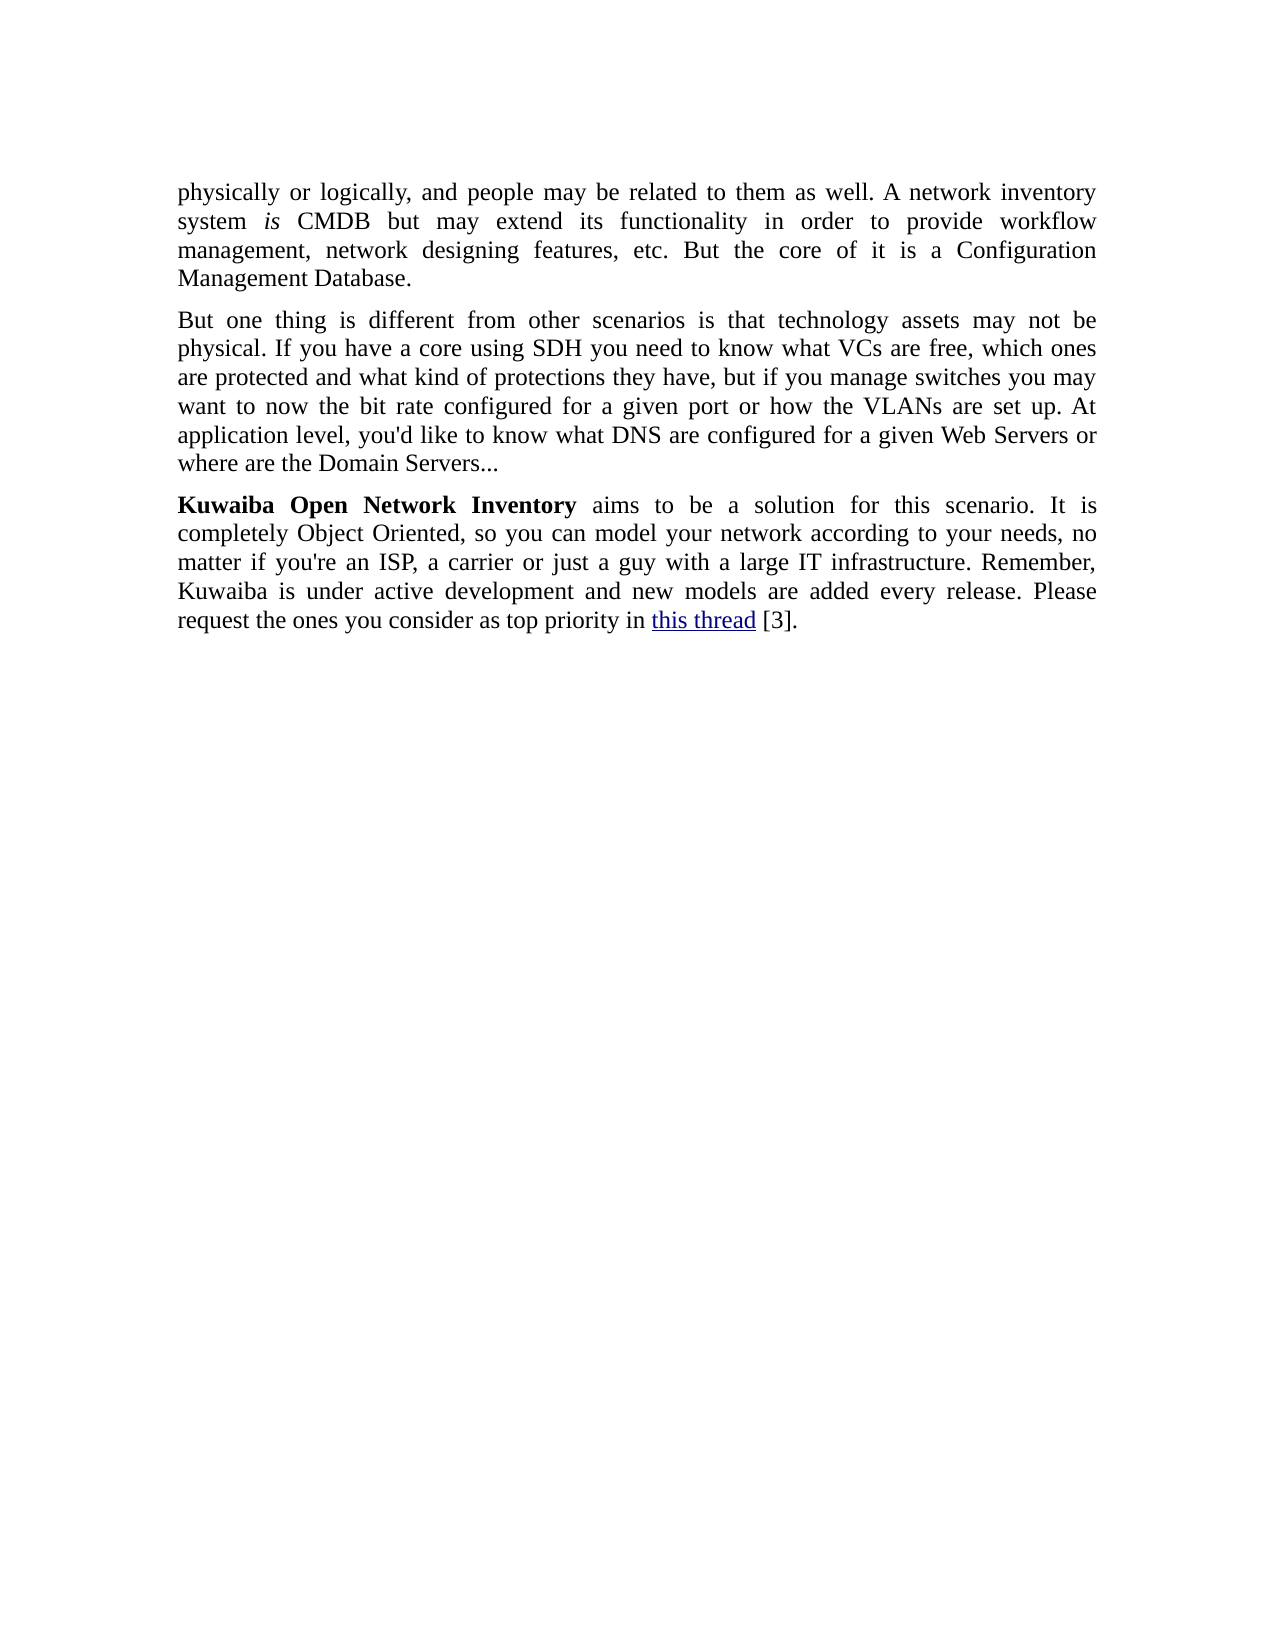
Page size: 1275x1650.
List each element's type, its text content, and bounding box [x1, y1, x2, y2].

text Kuwaiba Open Network Inventory aims to be a solution for this scenario. It is completely Object Oriented, so you can model your network according to your needs, no matter if you're an ISP, a carrier or just a guy with a large IT infrastructure. Remember, Kuwaiba is under active development and new models are added every release. Please request the ones you consider as top priority in this thread [3]. [177, 490, 1098, 633]
text physically or logically, and people may be related to them as well. A network inventory system is CMDB but may extend its functionality in order to provide workflow management, network designing features, etc. But the core of it is a Configuration Management Database. [177, 177, 1098, 292]
text But one thing is different from other scenarios is that technology assets may not be physical. If you have a core using SDH you need to know what VCs are free, which ones are protected and what kind of protections they have, but if you manage switches you may want to now the bit rate configured for a given port or how the VLANs are set up. At application level, you'd like to know what DNS are configured for a given Web Servers or where are the Domain Servers... [177, 305, 1098, 477]
